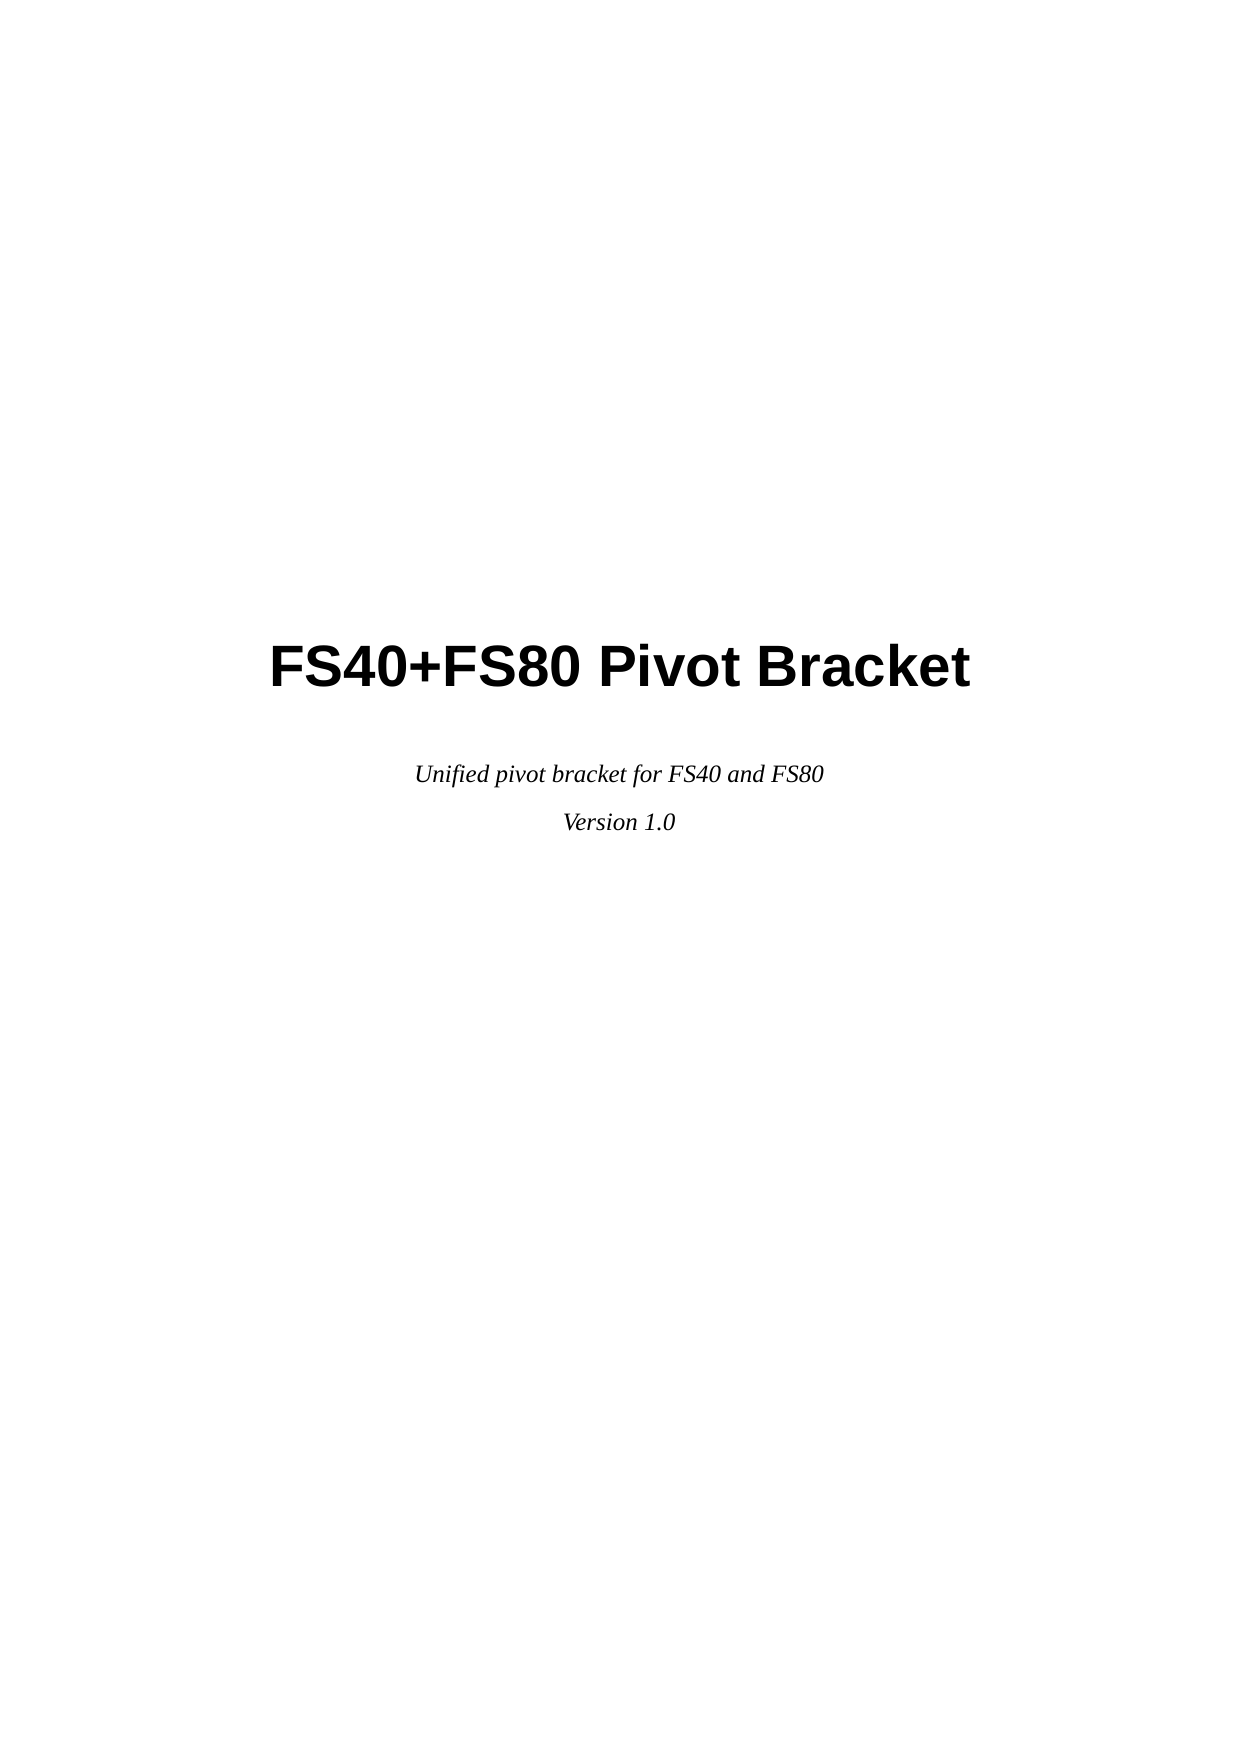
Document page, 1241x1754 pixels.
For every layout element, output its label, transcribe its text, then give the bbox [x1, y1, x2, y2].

text Version 1.0 [118, 807, 1122, 835]
title FS40+FS80 Pivot Bracket [118, 632, 1122, 699]
text Unified pivot bracket for FS40 and FS80 [118, 759, 1122, 788]
